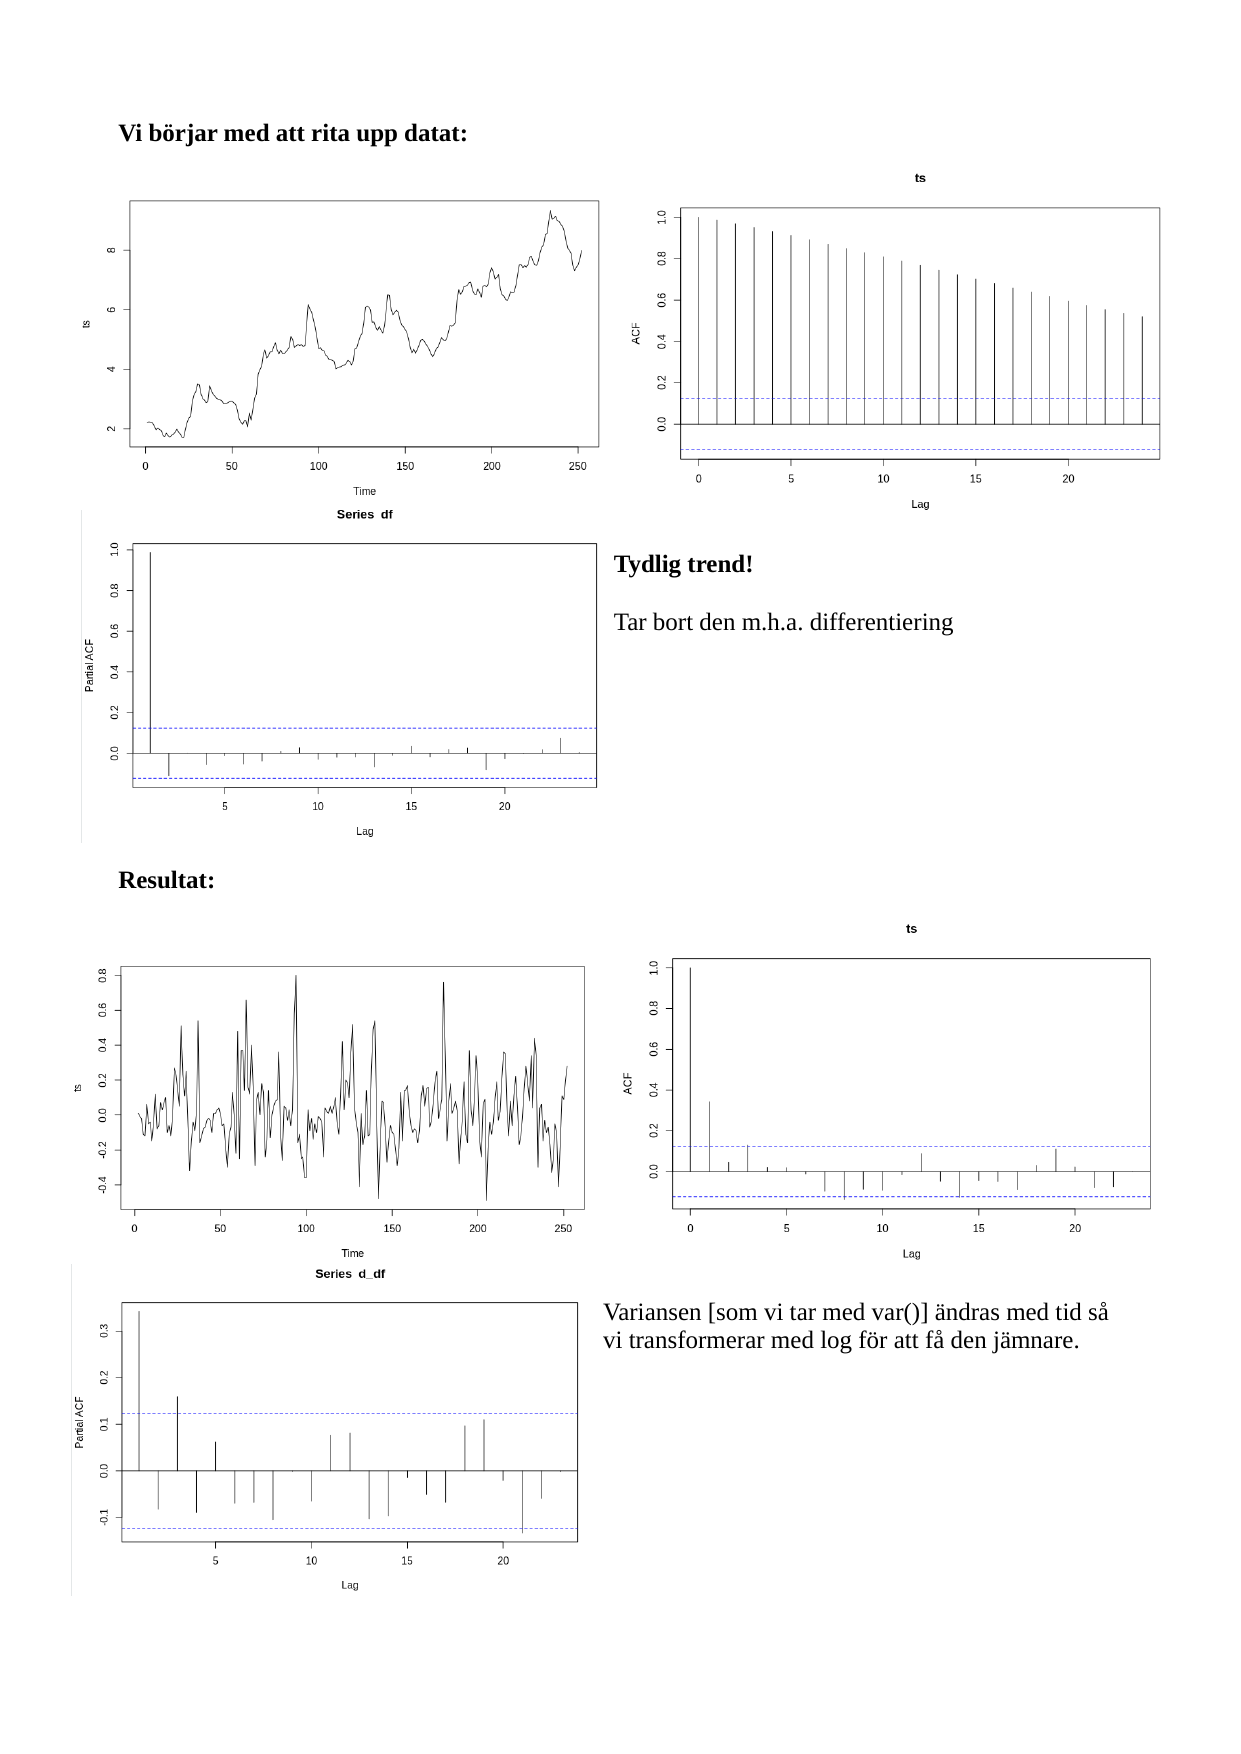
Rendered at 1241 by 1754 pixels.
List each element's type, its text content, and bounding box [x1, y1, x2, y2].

picture [631, 171, 1172, 513]
picture [82, 178, 610, 503]
text Vi börjar med att rita upp datat: [118, 118, 1122, 147]
picture [71, 937, 603, 1596]
text Variansen [som vi tar med var()] ändras med tid så vi transformerar med log för att få den jämnare. [603, 1297, 1122, 1354]
picture [81, 510, 614, 843]
picture [621, 923, 1171, 1262]
text Tar bort den m.h.a. differentiering [614, 607, 1122, 636]
text Resultat: [118, 866, 1122, 894]
text Tydlig trend! [614, 549, 1122, 578]
